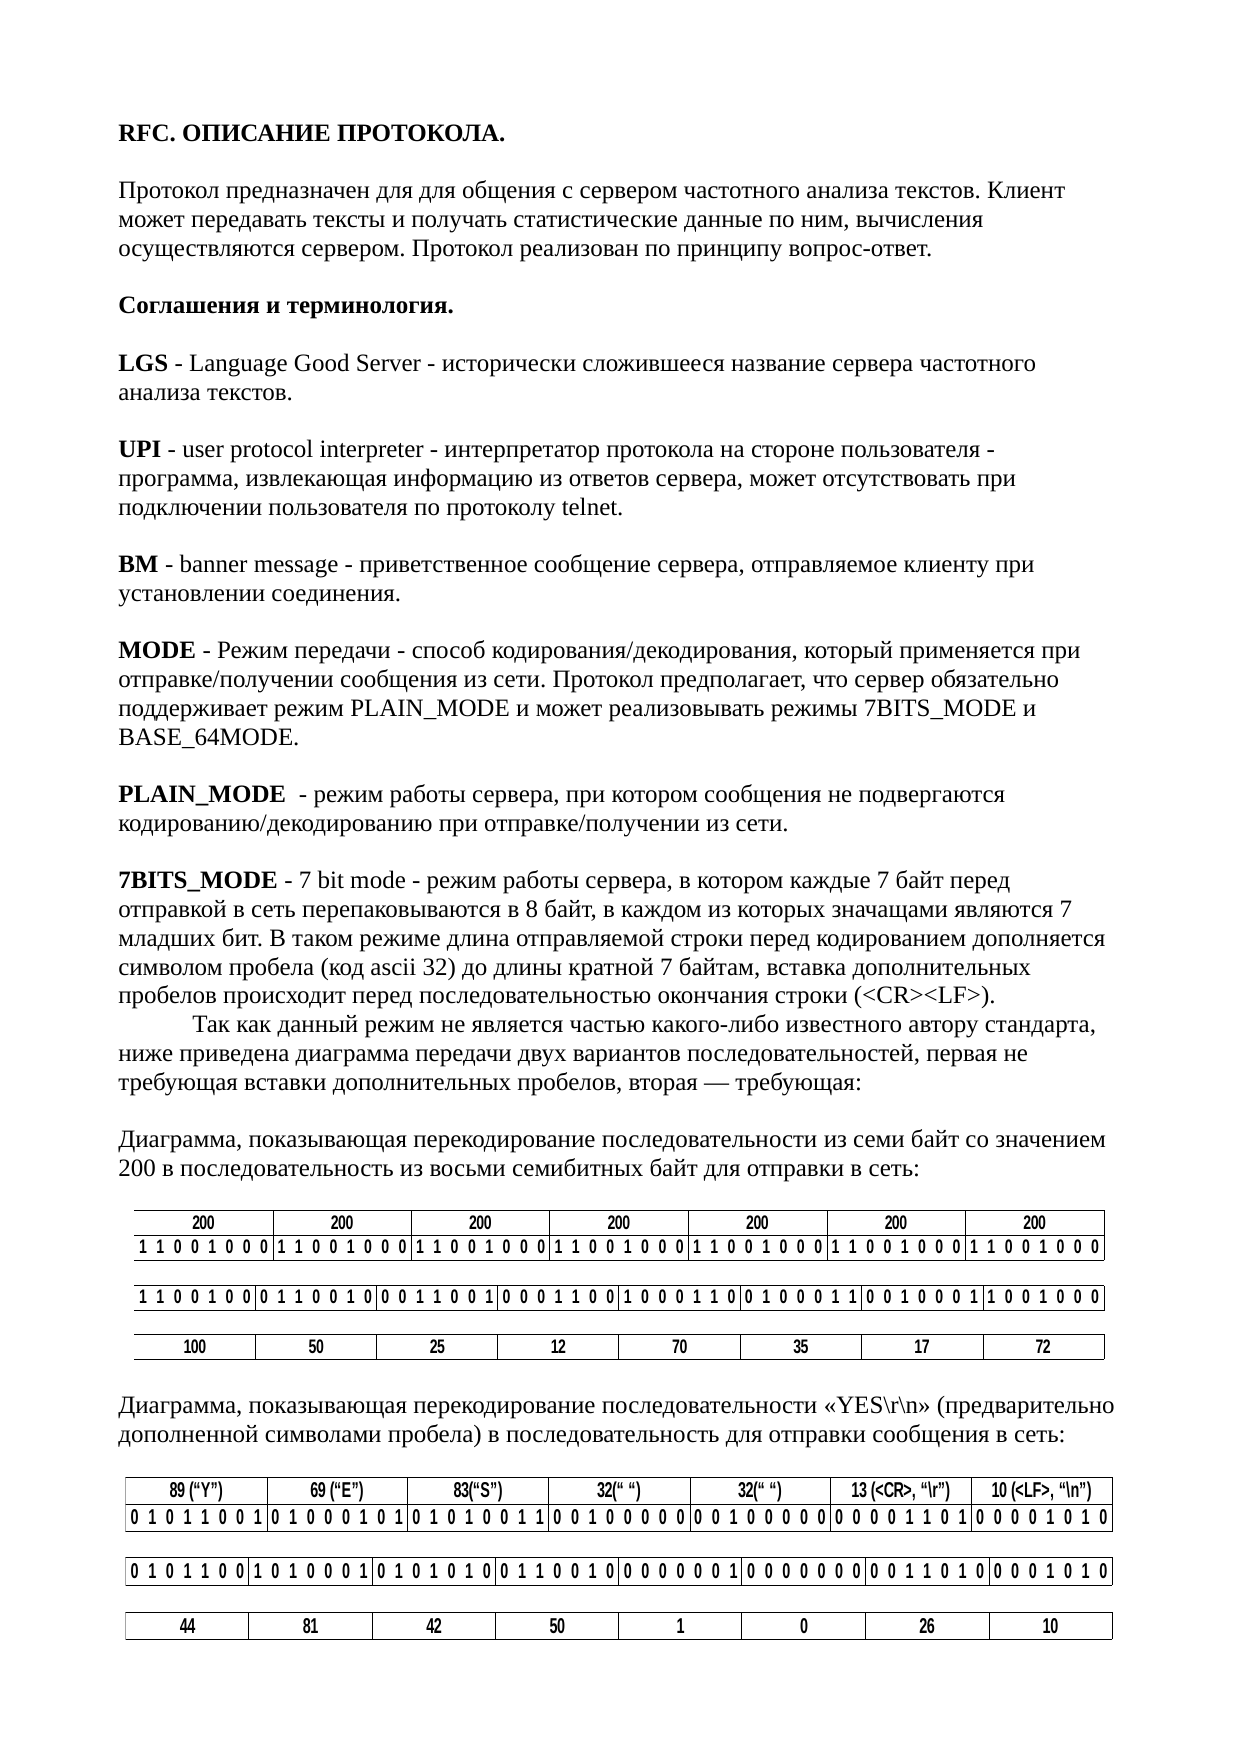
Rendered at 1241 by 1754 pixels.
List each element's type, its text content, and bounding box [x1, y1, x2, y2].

text UPI - user protocol interpreter - интерпретатор протокола на стороне пользователя - программа, извлекающая информацию из ответов сервера, может отсутствовать при подключении пользователя по протоколу telnet. [118, 434, 1122, 521]
text Так как данный режим не является частью какого-либо известного автору стандарта, ниже приведена диаграмма передачи двух вариантов последовательностей, первая не требующая вставки дополнительных пробелов, вторая — требующая: [118, 1009, 1122, 1096]
text Диаграмма, показывающая перекодирование последовательности «YES\r\n» (предварительно дополненной символами пробела) в последовательность для отправки сообщения в сеть: [118, 1390, 1122, 1448]
text MODE - Режим передачи - способ кодирования/декодирования, который применяется при отправке/получении сообщения из сети. Протокол предполагает, что сервер обязательно поддерживает режим PLAIN_MODE и может реализовывать режимы 7BITS_MODE и BASE_64MODE. [118, 636, 1122, 751]
text Протокол предназначен для для общения с сервером частотного анализа текстов. Клиент может передавать тексты и получать статистические данные по ним, вычисления осуществляются сервером. Протокол реализован по принципу вопрос-ответ. [118, 176, 1122, 262]
text Диаграмма, показывающая перекодирование последовательности из семи байт со значением 200 в последовательность из восьми семибитных байт для отправки в сеть: [118, 1124, 1122, 1182]
text PLAIN_MODE - режим работы сервера, при котором сообщения не подвергаются кодированию/декодированию при отправке/получении из сети. [118, 779, 1122, 837]
text Соглашения и терминология. [118, 291, 1122, 319]
text RFC. ОПИСАНИЕ ПРОТОКОЛА. [118, 118, 1122, 147]
text 7BITS_MODE - 7 bit mode - режим работы сервера, в котором каждые 7 байт перед отправкой в сеть перепаковываются в 8 байт, в каждом из которых значащами являются 7 младших бит. В таком режиме длина отправляемой строки перед кодированием дополняется символом пробела (код ascii 32) до длины кратной 7 байтам, вставка дополнительных пробелов происходит перед последовательностью окончания строки (<CR><LF>). [118, 866, 1122, 1009]
text LGS - Language Good Server - исторически сложившееся название сервера частотного анализа текстов. [118, 348, 1122, 406]
text BM - banner message - приветственное сообщение сервера, отправляемое клиенту при установлении соединения. [118, 549, 1122, 607]
